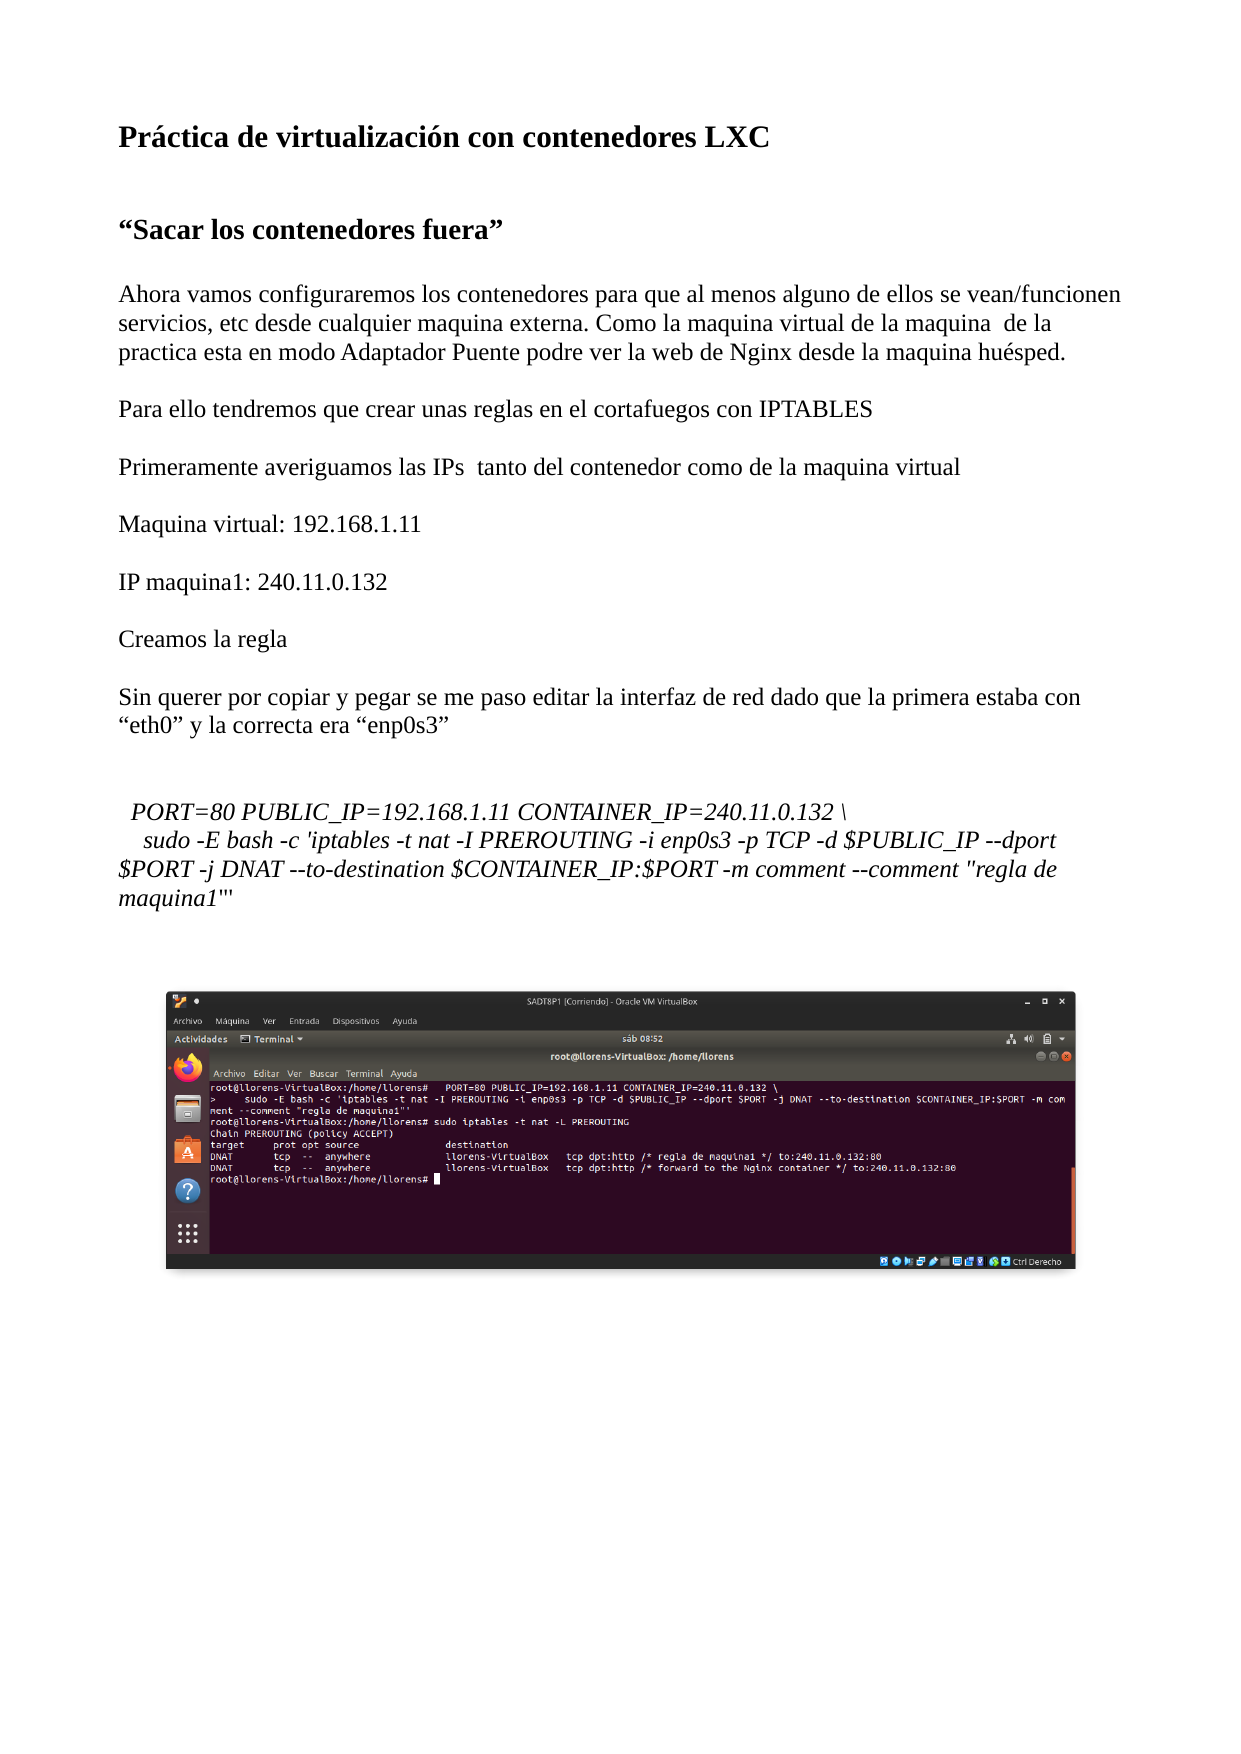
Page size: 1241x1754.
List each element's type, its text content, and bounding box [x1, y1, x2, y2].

text IP maquina1: 240.11.0.132 [118, 567, 1122, 596]
picture [118, 969, 1123, 1323]
text Creamos la regla [118, 624, 1122, 653]
text Ahora vamos configuraremos los contenedores para que al menos alguno de ellos se vean/funcionen servicios, etc desde cualquier maquina externa. Como la maquina virtual de la maquina de la practica esta en modo Adaptador Puente podre ver la web de Nginx desde la maquina huésped. [118, 279, 1122, 366]
text PORT=80 PUBLIC_IP=192.168.1.11 CONTAINER_IP=240.11.0.132 \ [118, 797, 1122, 826]
text sudo -E bash -c 'iptables -t nat -I PREROUTING -i enp0s3 -p TCP -d $PUBLIC_IP --dport $PORT -j DNAT --to-destination $CONTAINER_IP:$PORT -m comment --comment "regla de maquina1"' [118, 826, 1122, 912]
text Para ello tendremos que crear unas reglas en el cortafuegos con IPTABLES [118, 394, 1122, 423]
text Sin querer por copiar y pegar se me paso editar la interfaz de red dado que la primera estaba con “eth0” y la correcta era “enp0s3” [118, 682, 1122, 739]
text Primeramente averiguamos las IPs tanto del contenedor como de la maquina virtual [118, 452, 1122, 481]
text “Sacar los contenedores fuera” [118, 212, 1122, 246]
text Maquina virtual: 192.168.1.11 [118, 509, 1122, 538]
